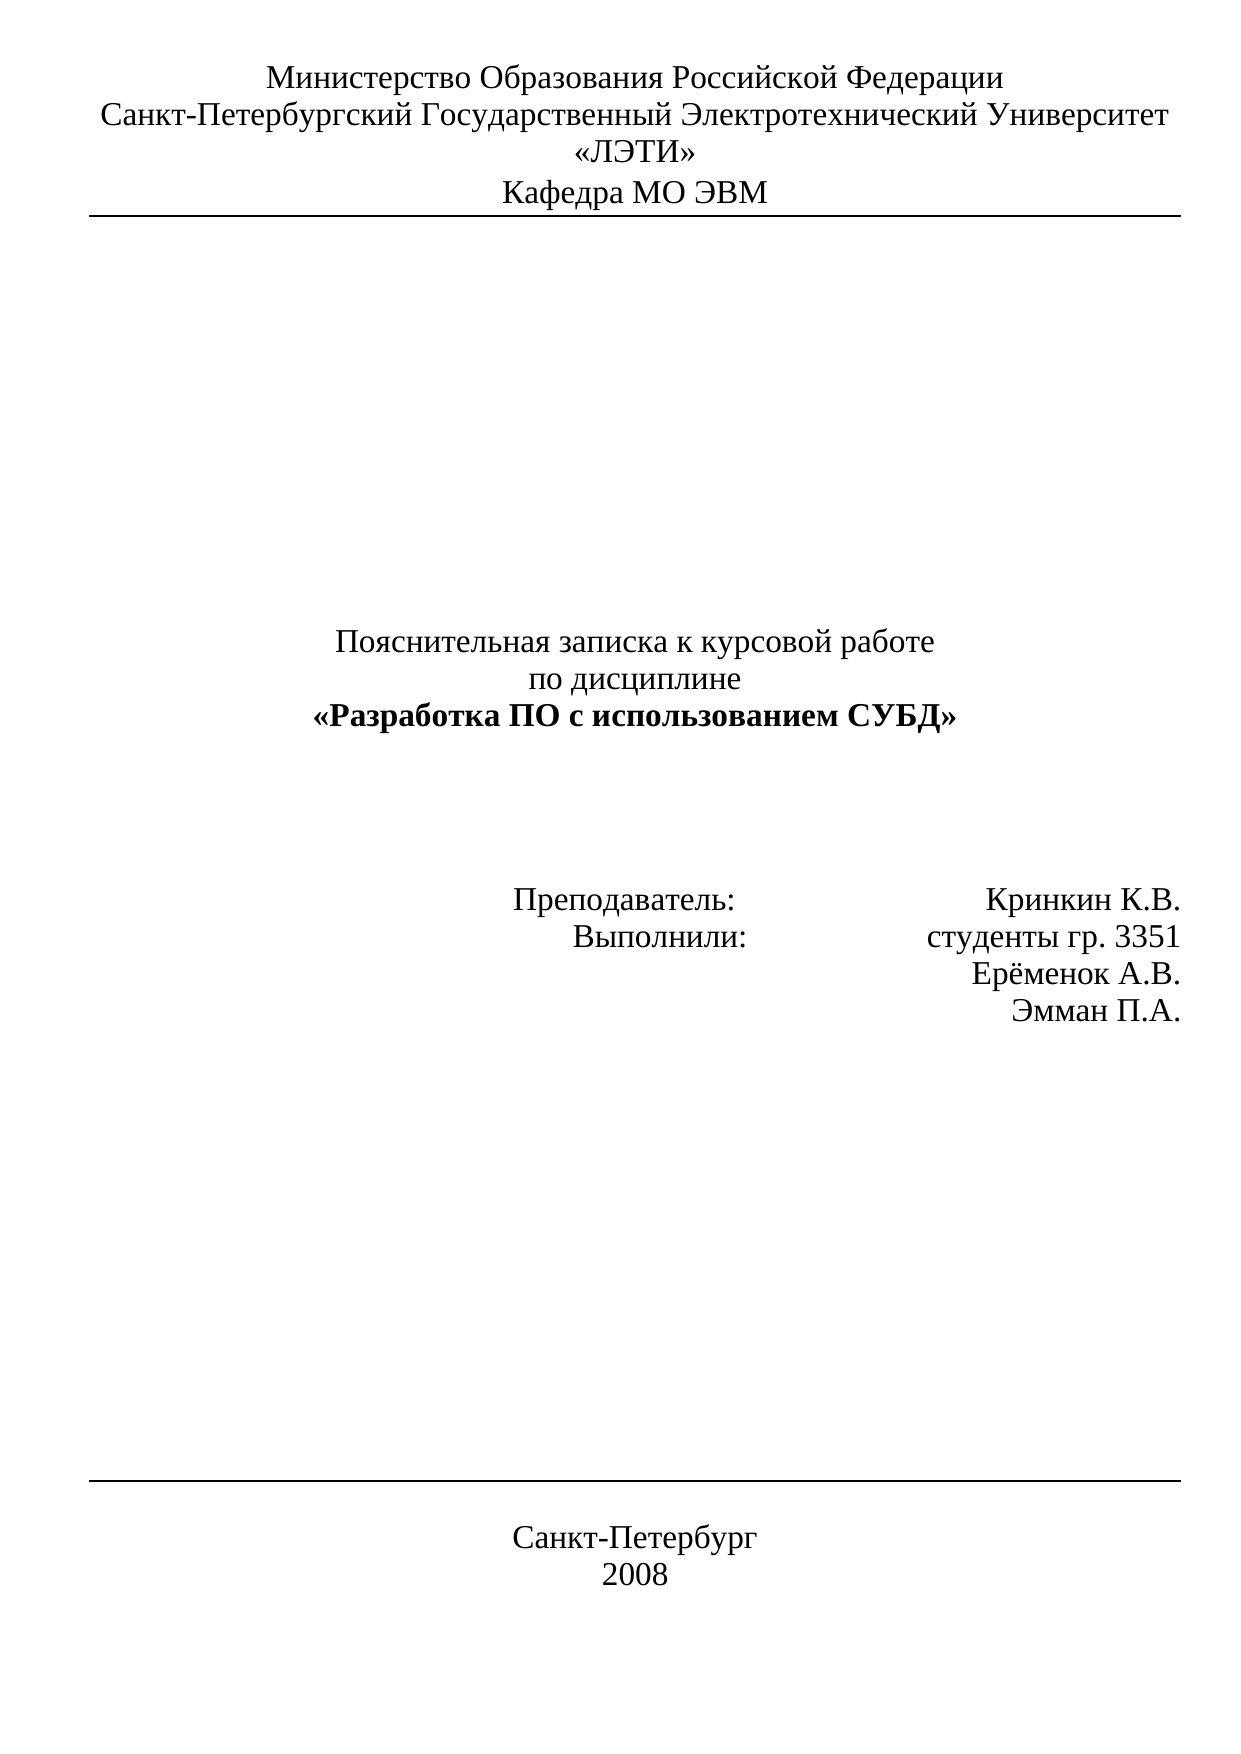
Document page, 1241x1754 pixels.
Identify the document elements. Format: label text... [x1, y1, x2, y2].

text Пояснительная записка к курсовой работе [88, 623, 1181, 660]
text Санкт-Петербург [88, 1519, 1181, 1556]
text Кафедра МО ЭВМ [88, 170, 1181, 217]
text по дисциплине [88, 660, 1181, 697]
text Преподаватель: Кринкин К.В. [88, 881, 1181, 918]
text Эмман П.А. [88, 992, 1181, 1029]
text Выполнили: студенты гр. 3351 [88, 918, 1181, 955]
text Министерство Образования Российской Федерации [88, 59, 1181, 96]
text Ерёменок А.В. [88, 955, 1181, 992]
text 2008 [88, 1556, 1181, 1593]
text «Разработка ПО с использованием СУБД» [88, 697, 1181, 734]
text Санкт-Петербургский Государственный Электротехнический Университет «ЛЭТИ» [88, 96, 1181, 170]
